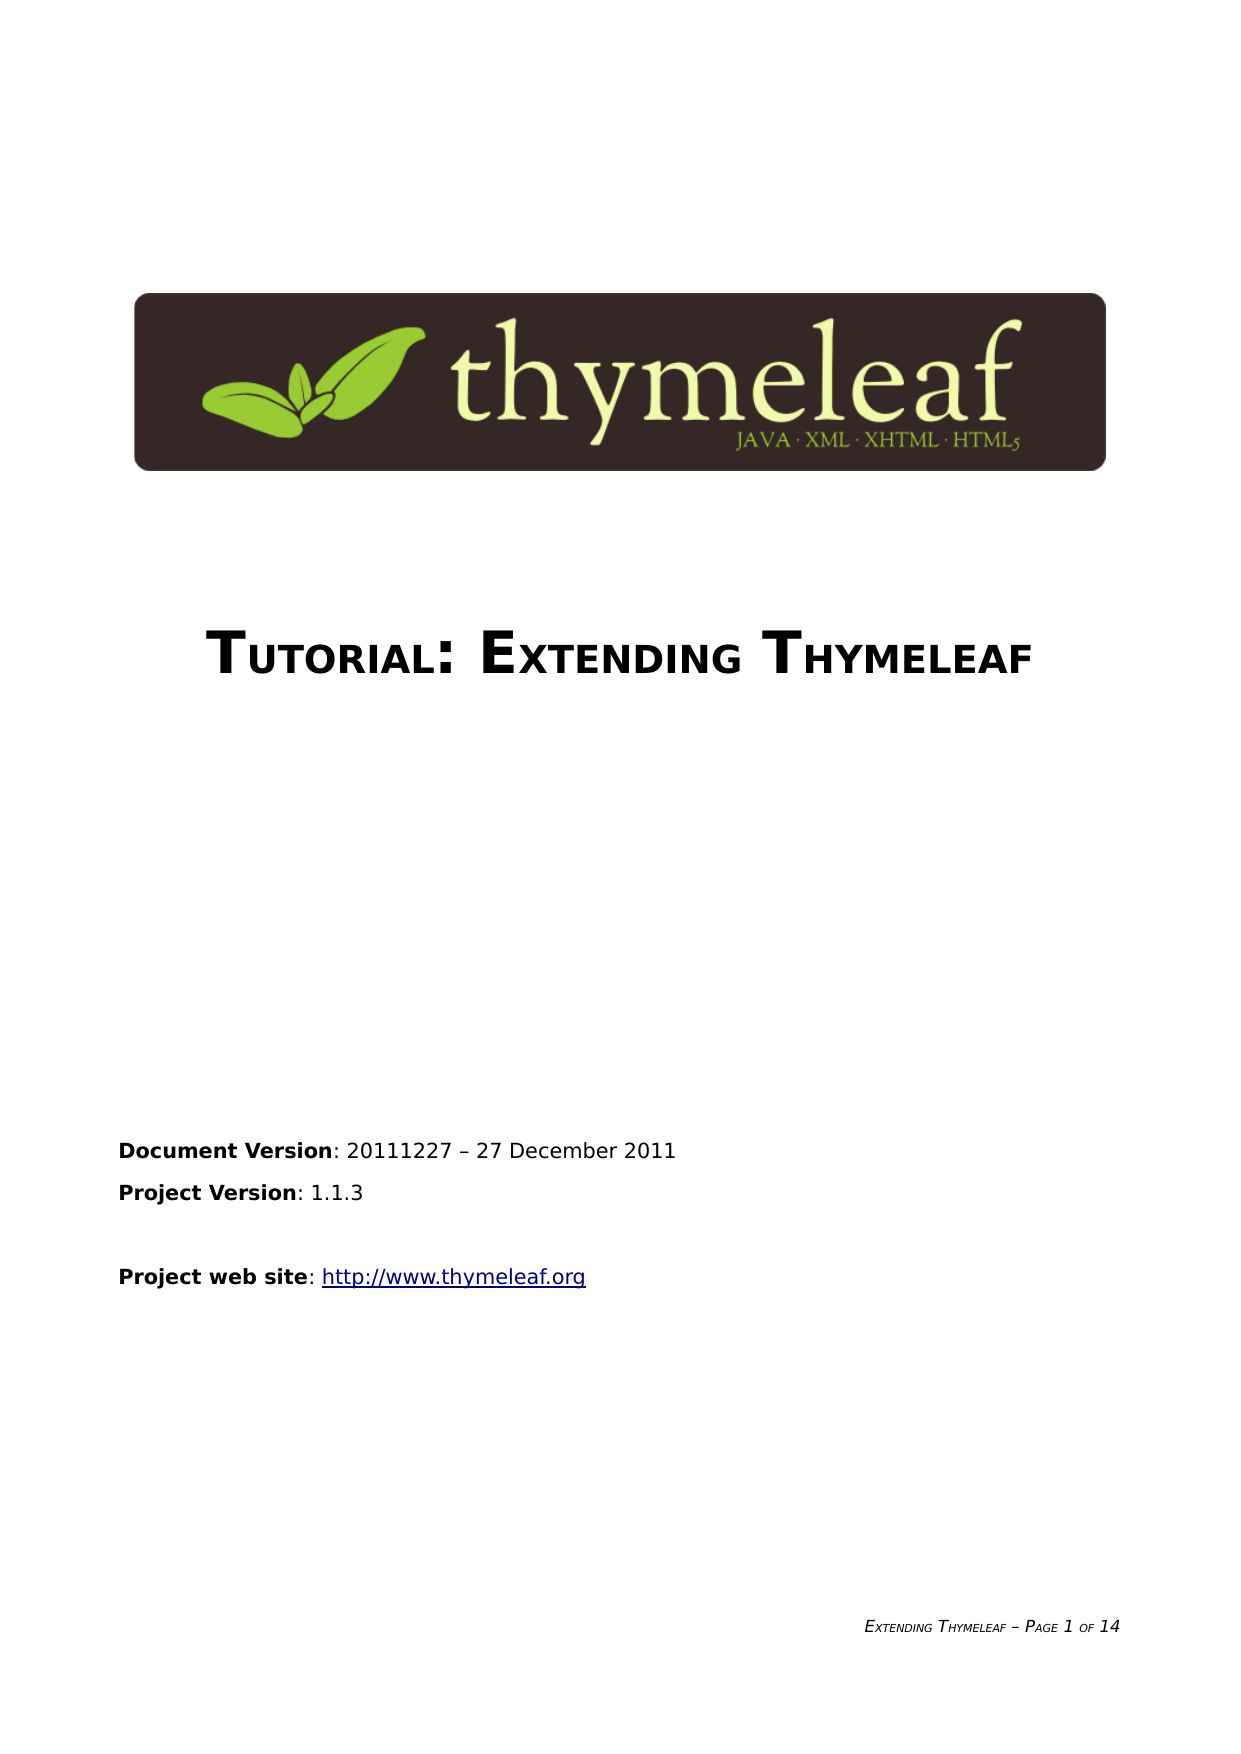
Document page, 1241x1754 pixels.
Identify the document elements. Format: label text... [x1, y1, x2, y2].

text Document Version: 20111227 – 27 December 2011 [118, 1139, 1122, 1164]
text Project Version: 1.1.3 [118, 1181, 1122, 1206]
picture [134, 293, 1106, 471]
text Project web site: http://www.thymeleaf.org [118, 1265, 1122, 1289]
title Tutorial: Extending Thymeleaf [118, 620, 1122, 688]
